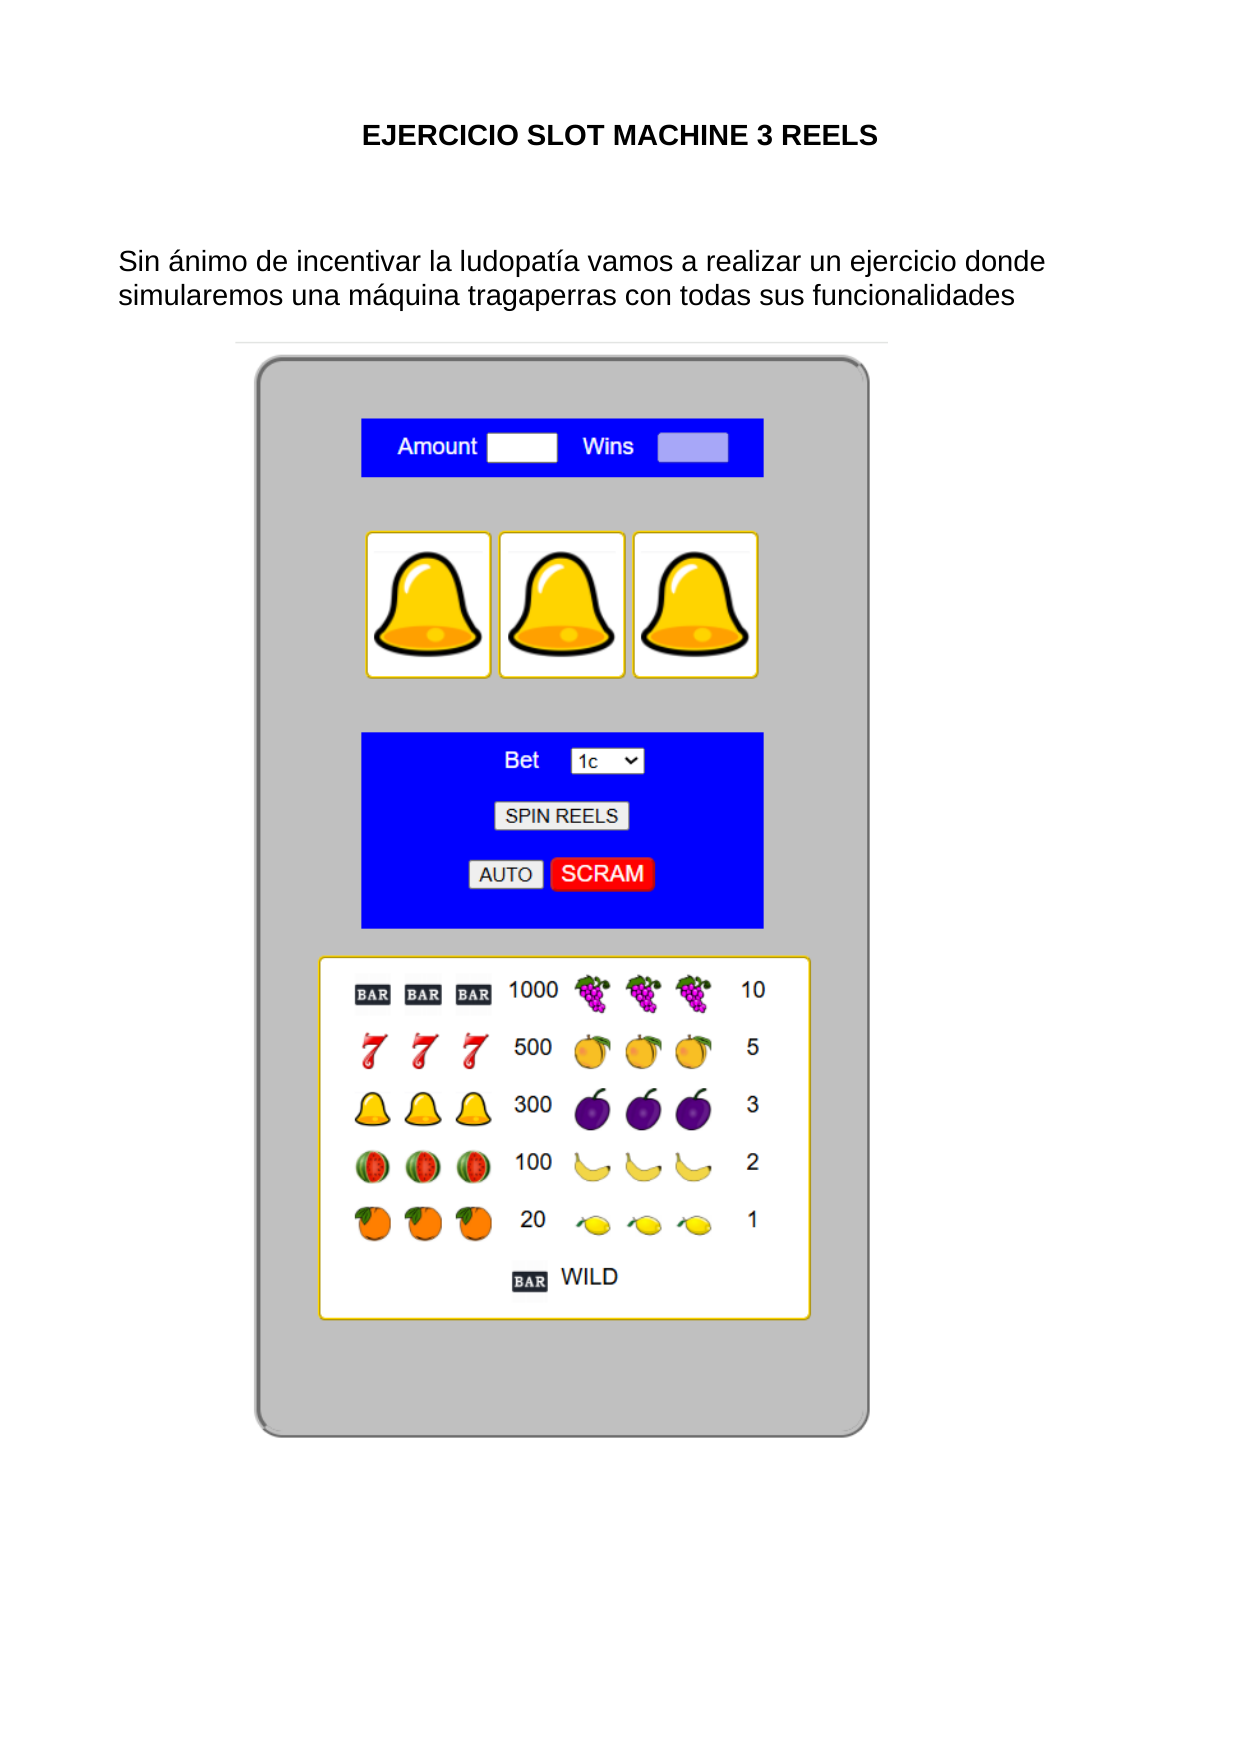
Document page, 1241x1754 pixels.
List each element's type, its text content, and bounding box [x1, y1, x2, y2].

text EJERCICIO SLOT MACHINE 3 REELS [118, 118, 1122, 152]
text Sin ánimo de incentivar la ludopatía vamos a realizar un ejercicio donde simularemos una máquina tragaperras con todas sus funcionalidades [118, 244, 1122, 311]
picture [235, 337, 888, 1448]
